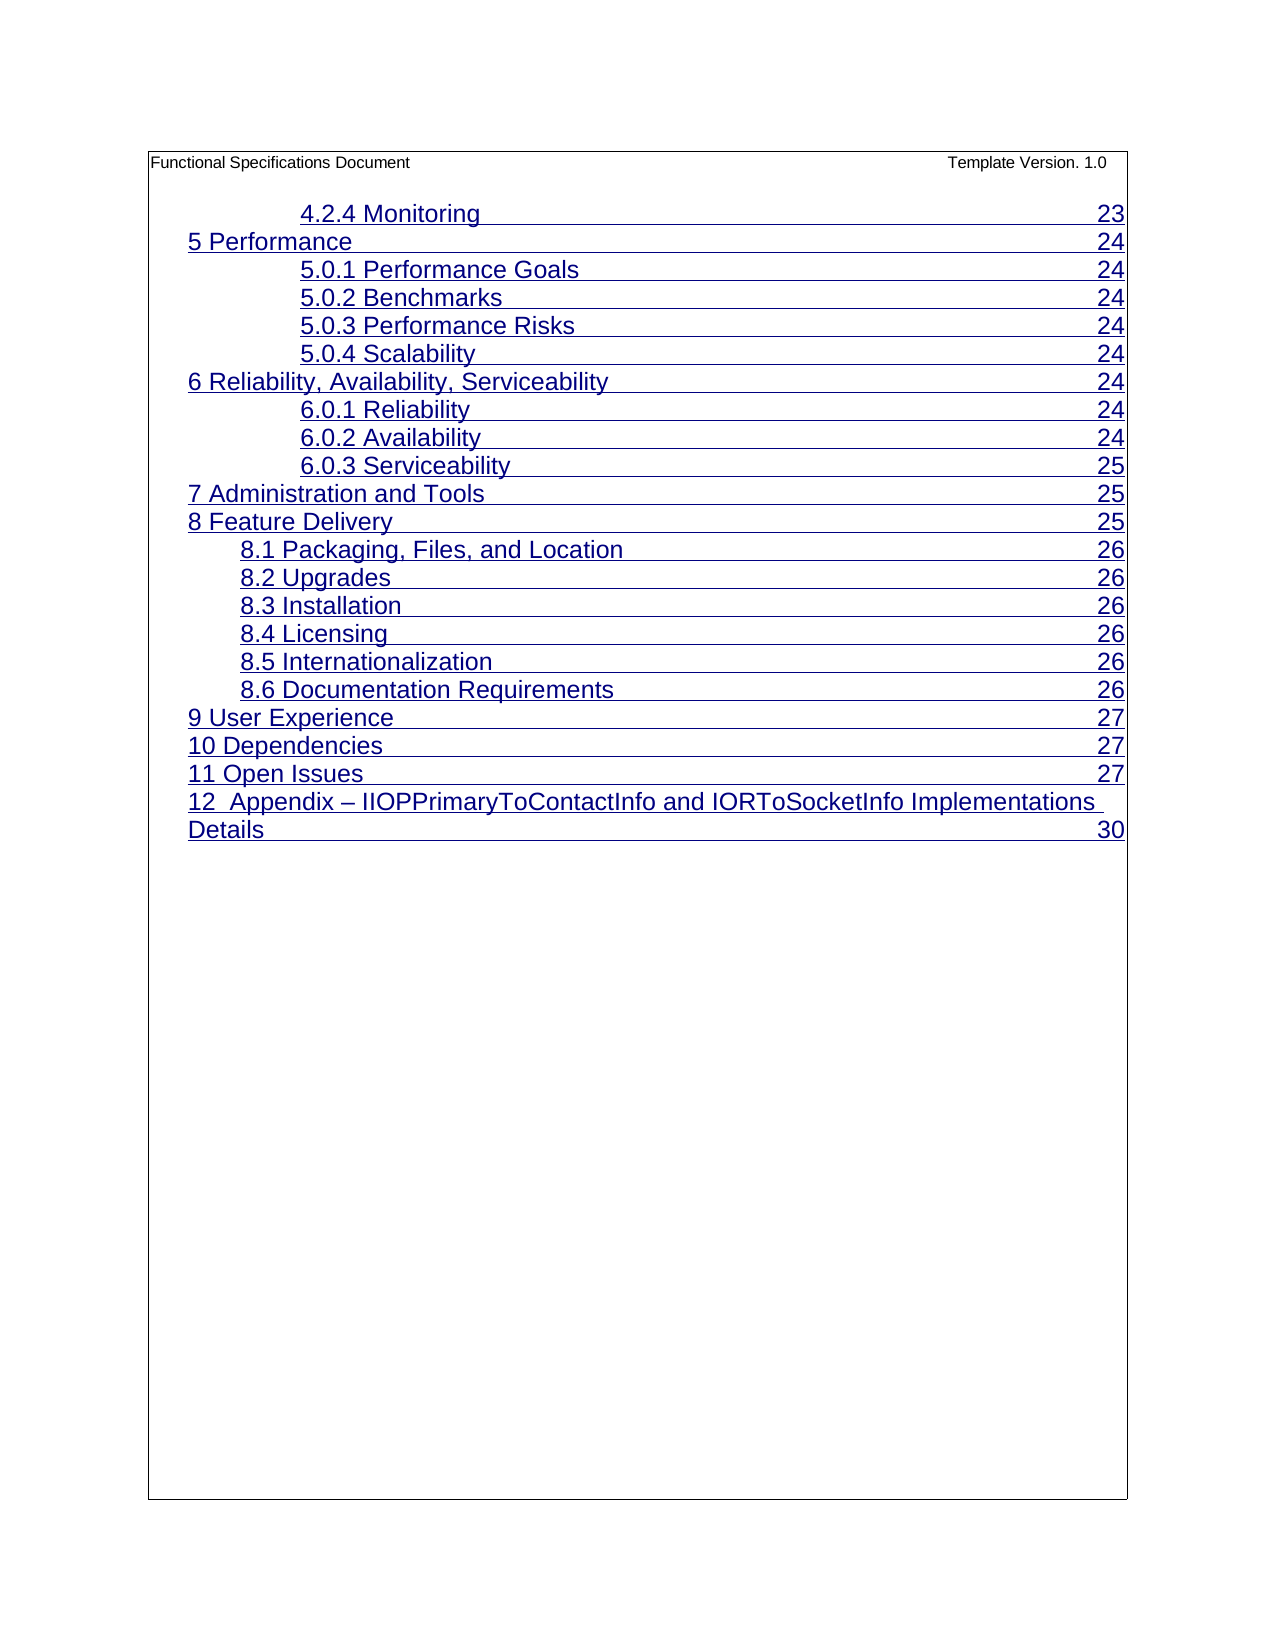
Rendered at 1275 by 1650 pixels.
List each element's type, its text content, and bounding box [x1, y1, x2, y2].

text 5 Performance 24 [188, 228, 1125, 252]
text 7 Administration and Tools 25 [188, 480, 1125, 504]
text 12 Appendix – IIOPPrimaryToContactInfo and IORToSocketInfo Implementations Details 30 [188, 788, 1125, 840]
text 8.5 Internationalization 26 [240, 648, 1125, 672]
text 4.2.4 Monitoring 23 [300, 200, 1125, 224]
text 6.0.1 Reliability 24 [300, 396, 1125, 420]
text 8.4 Licensing 26 [240, 620, 1125, 644]
text 5.0.1 Performance Goals 24 [300, 256, 1125, 280]
text 6.0.2 Availability 24 [300, 424, 1125, 448]
text 6 Reliability, Availability, Serviceability 24 [188, 368, 1125, 392]
text 8.6 Documentation Requirements 26 [240, 676, 1125, 700]
text 8.3 Installation 26 [240, 592, 1125, 616]
text 6.0.3 Serviceability 25 [300, 452, 1125, 476]
text 5.0.3 Performance Risks 24 [300, 312, 1125, 336]
text 8 Feature Delivery 25 [188, 508, 1125, 532]
text 5.0.2 Benchmarks 24 [300, 284, 1125, 308]
text 8.2 Upgrades 26 [240, 564, 1125, 588]
text 8.1 Packaging, Files, and Location 26 [240, 536, 1125, 560]
text 9 User Experience 27 [188, 704, 1125, 728]
text 5.0.4 Scalability 24 [300, 340, 1125, 364]
text 10 Dependencies 27 [188, 732, 1125, 756]
text 11 Open Issues 27 [188, 760, 1125, 784]
